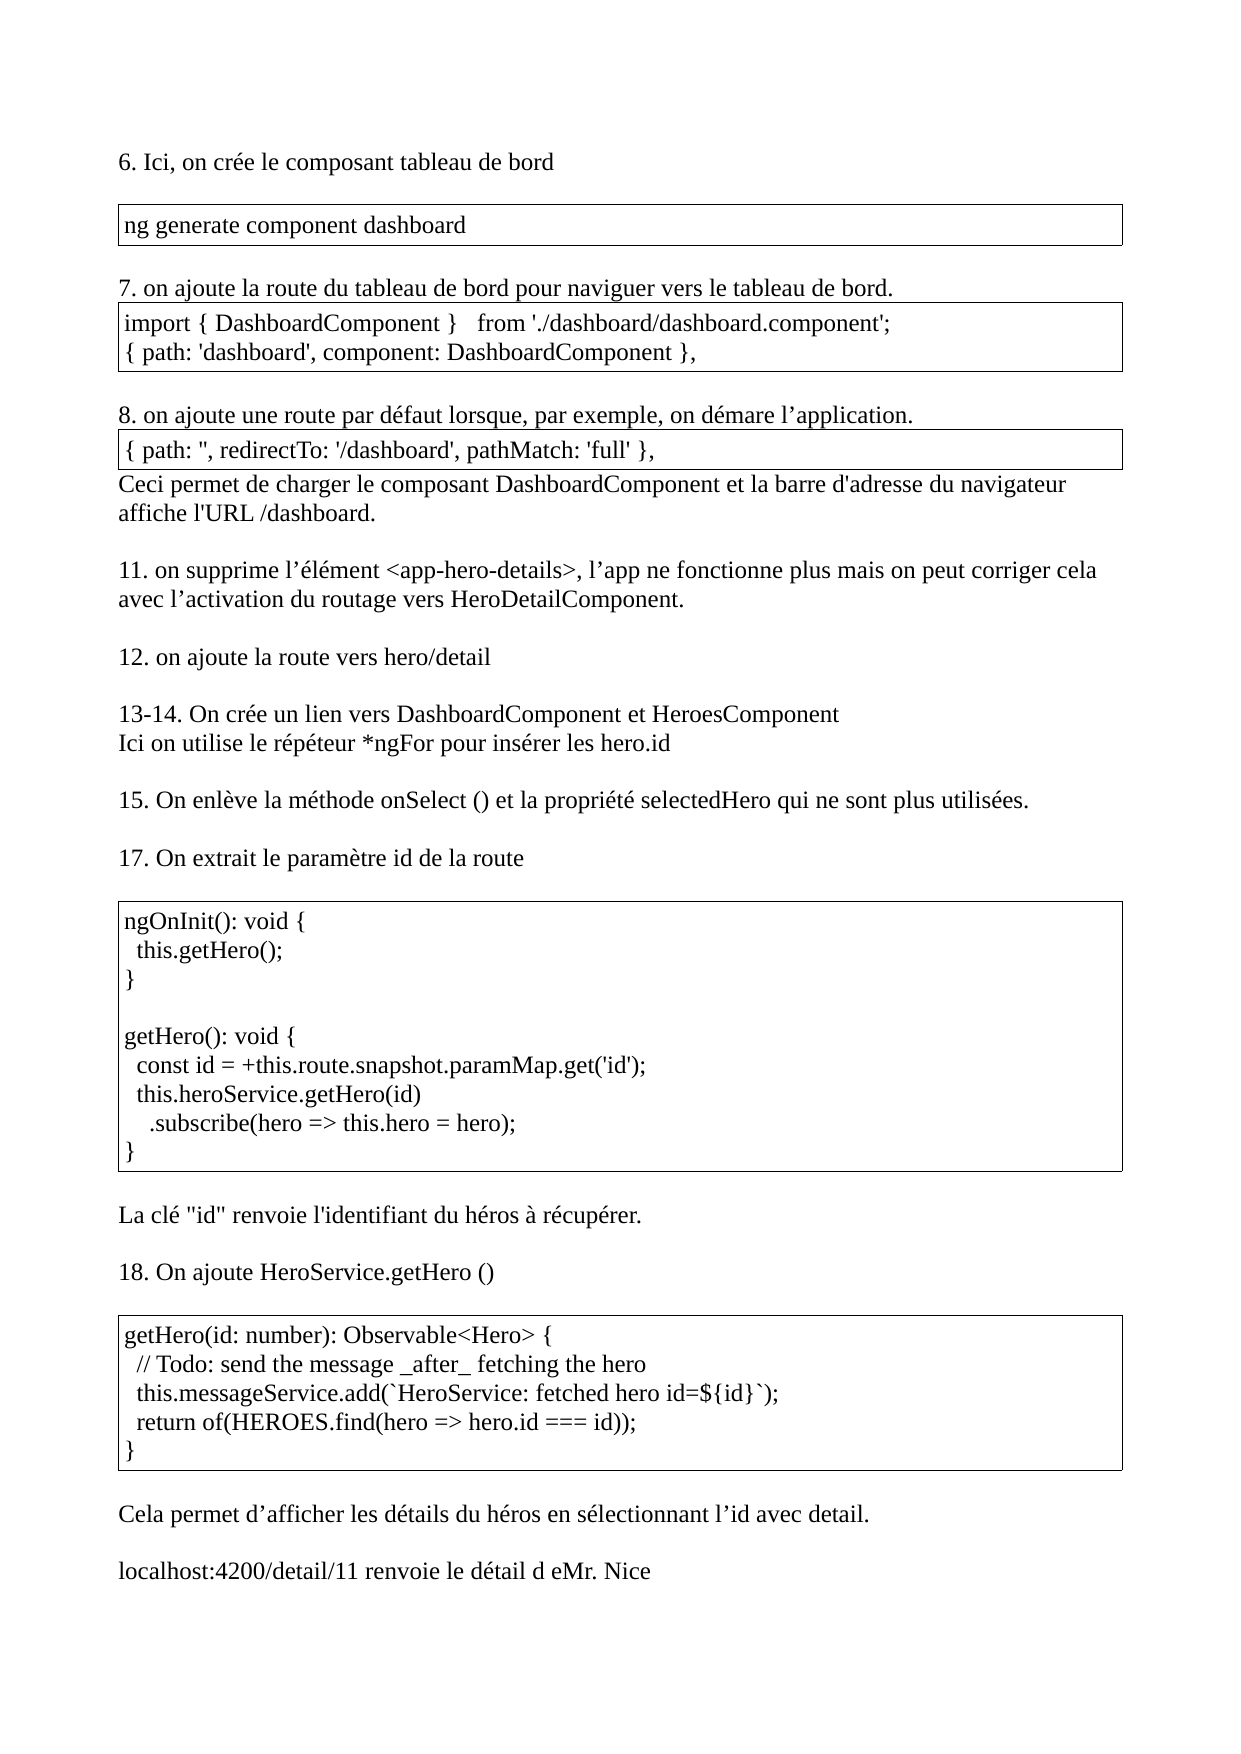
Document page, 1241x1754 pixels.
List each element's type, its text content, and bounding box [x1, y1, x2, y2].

table_header { path: '', redirectTo: '/dashboard', pathMatch: 'full' }, [119, 430, 1122, 469]
text La clé "id" renvoie l'identifiant du héros à récupérer. [118, 1200, 1122, 1228]
text 15. On enlève la méthode onSelect () et la propriété selectedHero qui ne sont plus utilisées. [118, 786, 1122, 814]
text 6. Ici, on crée le composant tableau de bord [118, 147, 1122, 176]
text 13-14. On crée un lien vers DashboardComponent et HeroesComponent [118, 699, 1122, 728]
text Cela permet d’afficher les détails du héros en sélectionnant l’id avec detail. [118, 1499, 1122, 1528]
text 11. on supprime l’élément <app-hero-details>, l’app ne fonctionne plus mais on peut corriger cela avec l’activation du routage vers HeroDetailComponent. [118, 556, 1122, 613]
table_header ng generate component dashboard [119, 205, 1122, 245]
text 18. On ajoute HeroService.getHero () [118, 1257, 1122, 1286]
text 12. on ajoute la route vers hero/detail [118, 642, 1122, 671]
table_header ngOnInit(): void { this.getHero(); } getHero(): void { const id = +this.route.snapshot.paramMap.get('id'); this.heroService.getHero(id) .subscribe(hero => this.hero = hero); } [119, 902, 1122, 1171]
text Ici on utilise le répéteur *ngFor pour insérer les hero.id [118, 728, 1122, 757]
text Ceci permet de charger le composant DashboardComponent et la barre d'adresse du navigateur affiche l'URL /dashboard. [118, 470, 1122, 527]
text 17. On extrait le paramètre id de la route [118, 843, 1122, 872]
text 8. on ajoute une route par défaut lorsque, par exemple, on démare l’application. [118, 400, 1122, 429]
table_header import { DashboardComponent } from './dashboard/dashboard.component'; { path: 'dashboard', component: DashboardComponent }, [119, 303, 1122, 371]
table_header getHero(id: number): Observable<Hero> { // Todo: send the message _after_ fetching the hero this.messageService.add(`HeroService: fetched hero id=${id}`); return of(HEROES.find(hero => hero.id === id)); } [119, 1316, 1122, 1470]
text 7. on ajoute la route du tableau de bord pour naviguer vers le tableau de bord. [118, 273, 1122, 302]
text localhost:4200/detail/11 renvoie le détail d eMr. Nice [118, 1556, 1122, 1585]
